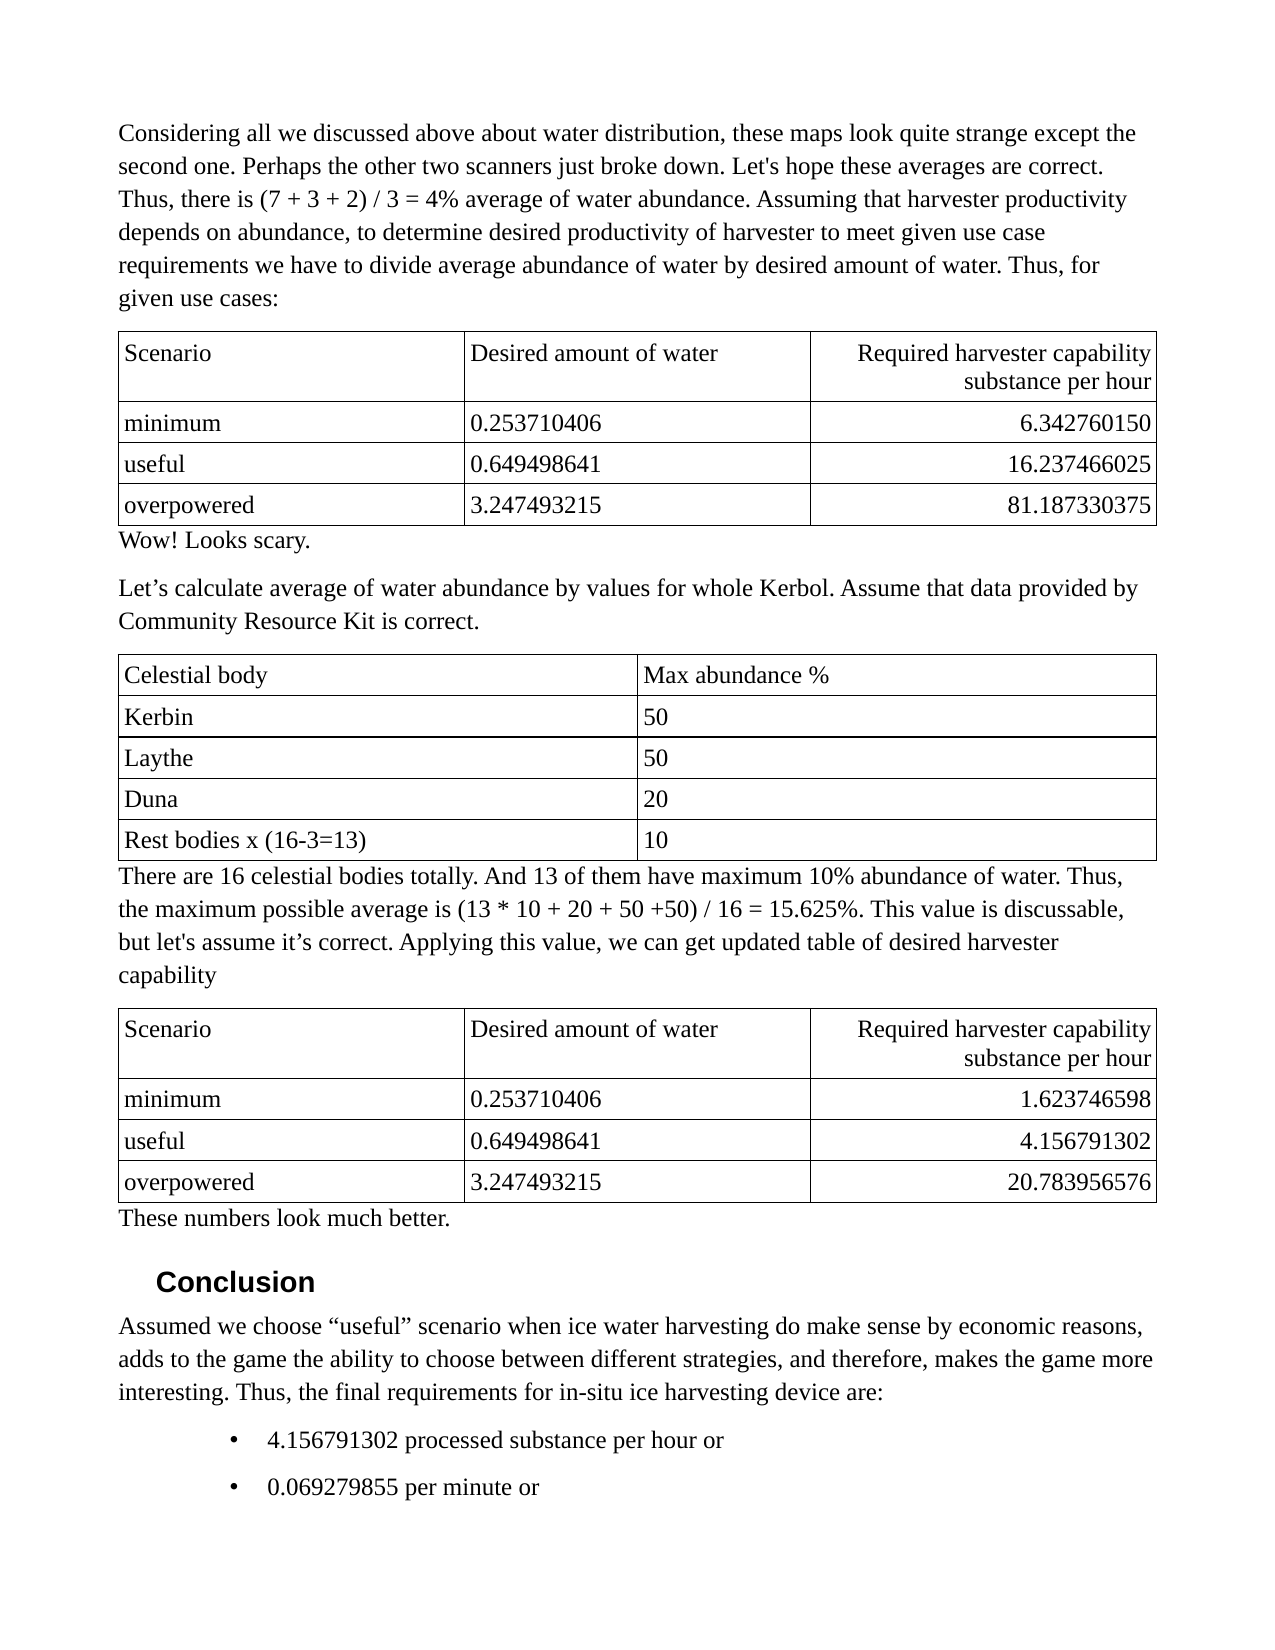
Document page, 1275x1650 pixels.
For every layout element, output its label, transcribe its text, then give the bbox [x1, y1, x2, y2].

text Wow! Looks scary. [118, 526, 1157, 554]
table_cell 3.247493215 [465, 1161, 810, 1202]
table_cell 1.623746598 [811, 1079, 1156, 1119]
text There are 16 celestial bodies totally. And 13 of them have maximum 10% abundance of water. Thus, the maximum possible average is (13 * 10 + 20 + 50 +50) / 16 = 15.625%. This value is discussable, but let's assume it’s correct. Applying this value, we can get updated table of desired harvester capability [118, 861, 1157, 989]
table_cell Duna [119, 779, 637, 819]
table_cell Rest bodies x (16-3=13) [119, 820, 637, 860]
table_cell useful [119, 443, 464, 483]
table_cell 50 [638, 738, 1156, 778]
text Let’s calculate average of water abundance by values for whole Kerbol. Assume that data provided by Community Resource Kit is correct. [118, 573, 1157, 635]
table_header Desired amount of water [465, 1009, 810, 1078]
table_header Desired amount of water [465, 332, 810, 401]
table_cell 0.253710406 [465, 1079, 810, 1119]
table_cell 20.783956576 [811, 1161, 1156, 1202]
table_cell useful [119, 1120, 464, 1160]
list 4.156791302 processed substance per hour or [229, 1425, 1157, 1453]
table_header Max abundance % [638, 655, 1156, 695]
text These numbers look much better. [118, 1203, 1157, 1231]
table_cell 50 [638, 696, 1156, 736]
table_cell 20 [638, 779, 1156, 819]
table_cell 81.187330375 [811, 484, 1156, 524]
table_cell 6.342760150 [811, 402, 1156, 442]
table_cell Kerbin [119, 696, 637, 736]
subtitle Conclusion [156, 1265, 1157, 1298]
table_header Celestial body [119, 655, 637, 695]
list 0.069279855 per minute or [229, 1472, 1157, 1501]
table_cell 0.649498641 [465, 443, 810, 483]
table_header Required harvester capability substance per hour [811, 1009, 1156, 1078]
table_cell Laythe [119, 738, 637, 778]
table_header Scenario [119, 1009, 464, 1078]
table_cell overpowered [119, 484, 464, 524]
table_cell 3.247493215 [465, 484, 810, 524]
text Considering all we discussed above about water distribution, these maps look quite strange except the second one. Perhaps the other two scanners just broke down. Let's hope these averages are correct. Thus, there is (7 + 3 + 2) / 3 = 4% average of water abundance. Assuming that harvester productivity depends on abundance, to determine desired productivity of harvester to meet given use case requirements we have to divide average abundance of water by desired amount of water. Thus, for given use cases: [118, 118, 1157, 312]
table_cell minimum [119, 1079, 464, 1119]
table_cell minimum [119, 402, 464, 442]
text Assumed we choose “useful” scenario when ice water harvesting do make sense by economic reasons, adds to the game the ability to choose between different strategies, and therefore, makes the game more interesting. Thus, the final requirements for in-situ ice harvesting device are: [118, 1311, 1157, 1406]
table_cell 4.156791302 [811, 1120, 1156, 1160]
table_cell 16.237466025 [811, 443, 1156, 483]
table_cell 0.649498641 [465, 1120, 810, 1160]
table_cell 10 [638, 820, 1156, 860]
table_cell overpowered [119, 1161, 464, 1202]
table_header Required harvester capability substance per hour [811, 332, 1156, 401]
table_cell 0.253710406 [465, 402, 810, 442]
table_header Scenario [119, 332, 464, 401]
